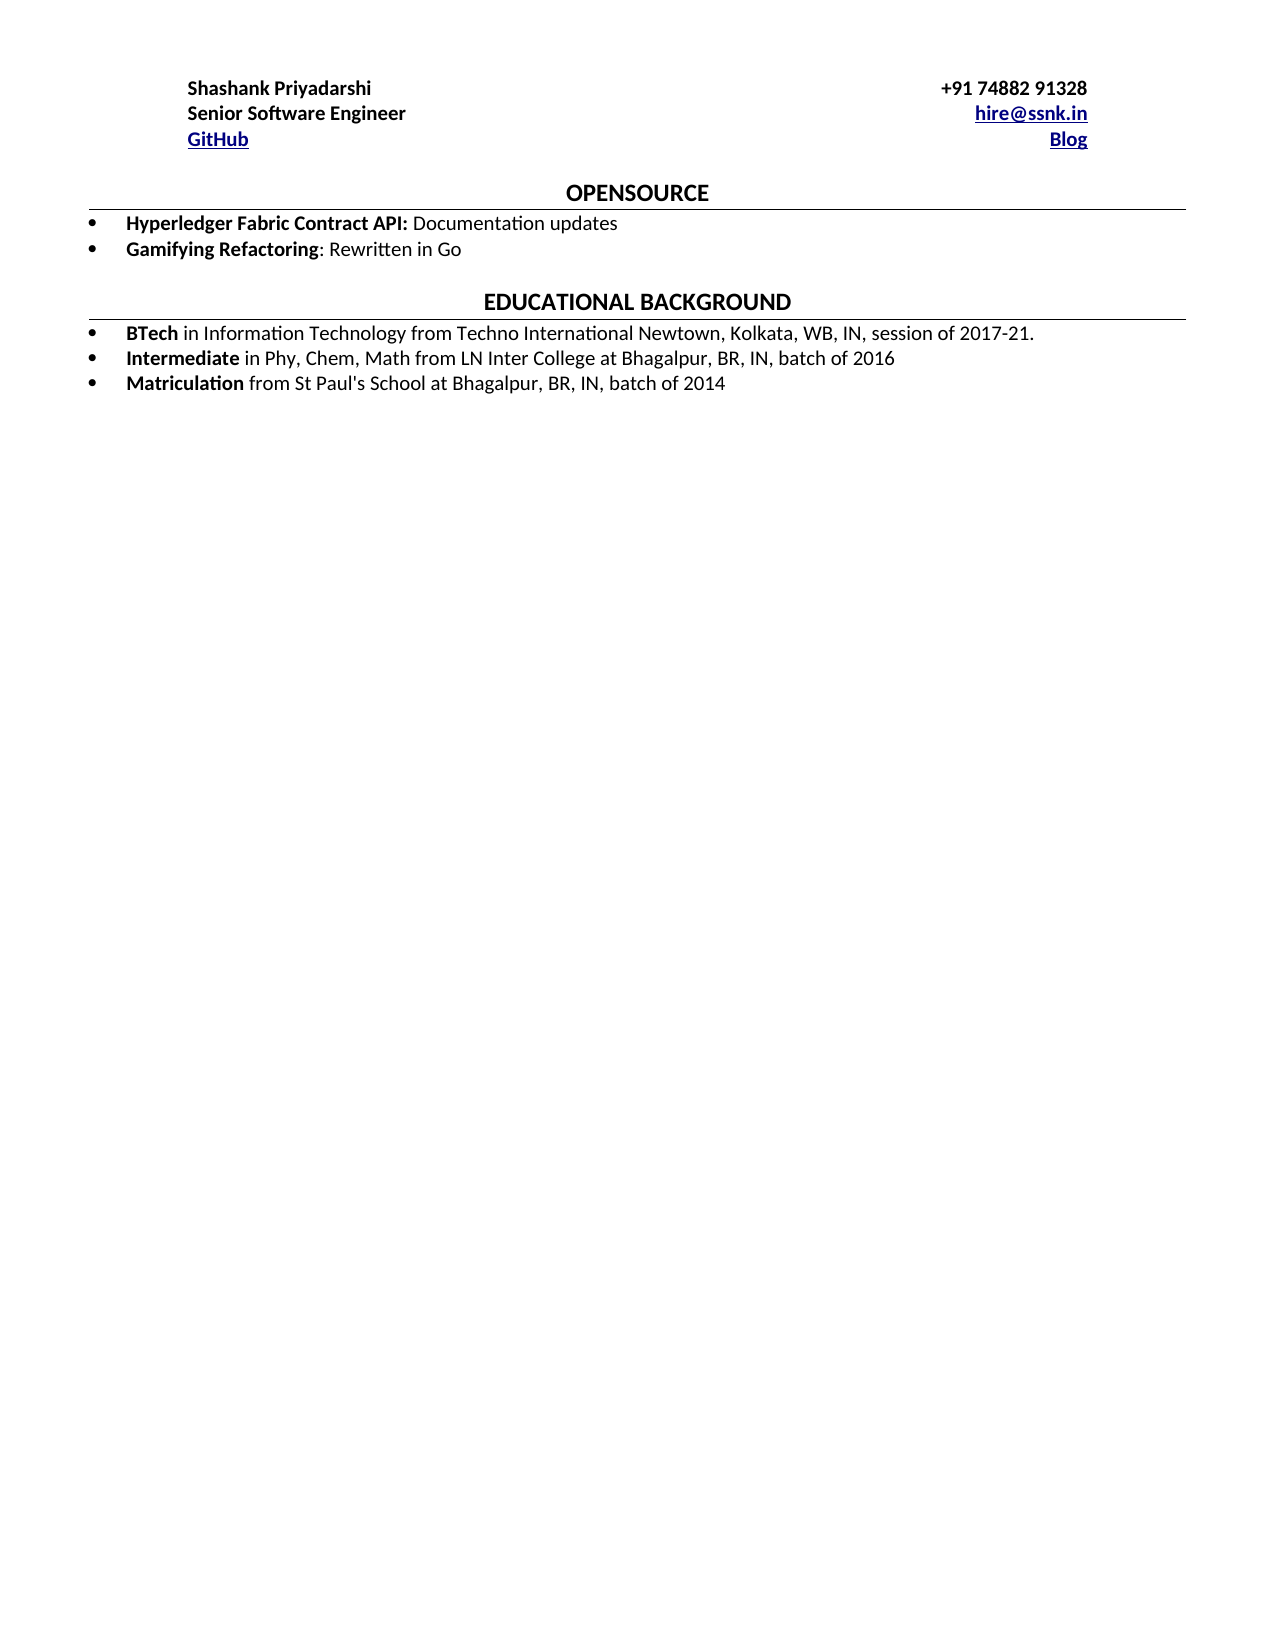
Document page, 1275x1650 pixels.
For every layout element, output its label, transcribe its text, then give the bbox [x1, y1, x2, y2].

subtitle EDUCATIONAL BACKGROUND [88, 286, 1186, 320]
list Gamifying Refactoring: Rewritten in Go [88, 236, 1186, 261]
subtitle OPENSOURCE [88, 177, 1186, 210]
list BTech in Information Technology from Techno International Newtown, Kolkata, WB, IN, session of 2017-21. [88, 320, 1186, 345]
list Hyperledger Fabric Contract API: Documentation updates [88, 210, 1186, 236]
list Intermediate in Phy, Chem, Math from LN Inter College at Bhagalpur, BR, IN, batch of 2016 [88, 345, 1186, 371]
list Matriculation from St Paul's School at Bhagalpur, BR, IN, batch of 2014 [88, 371, 1186, 396]
